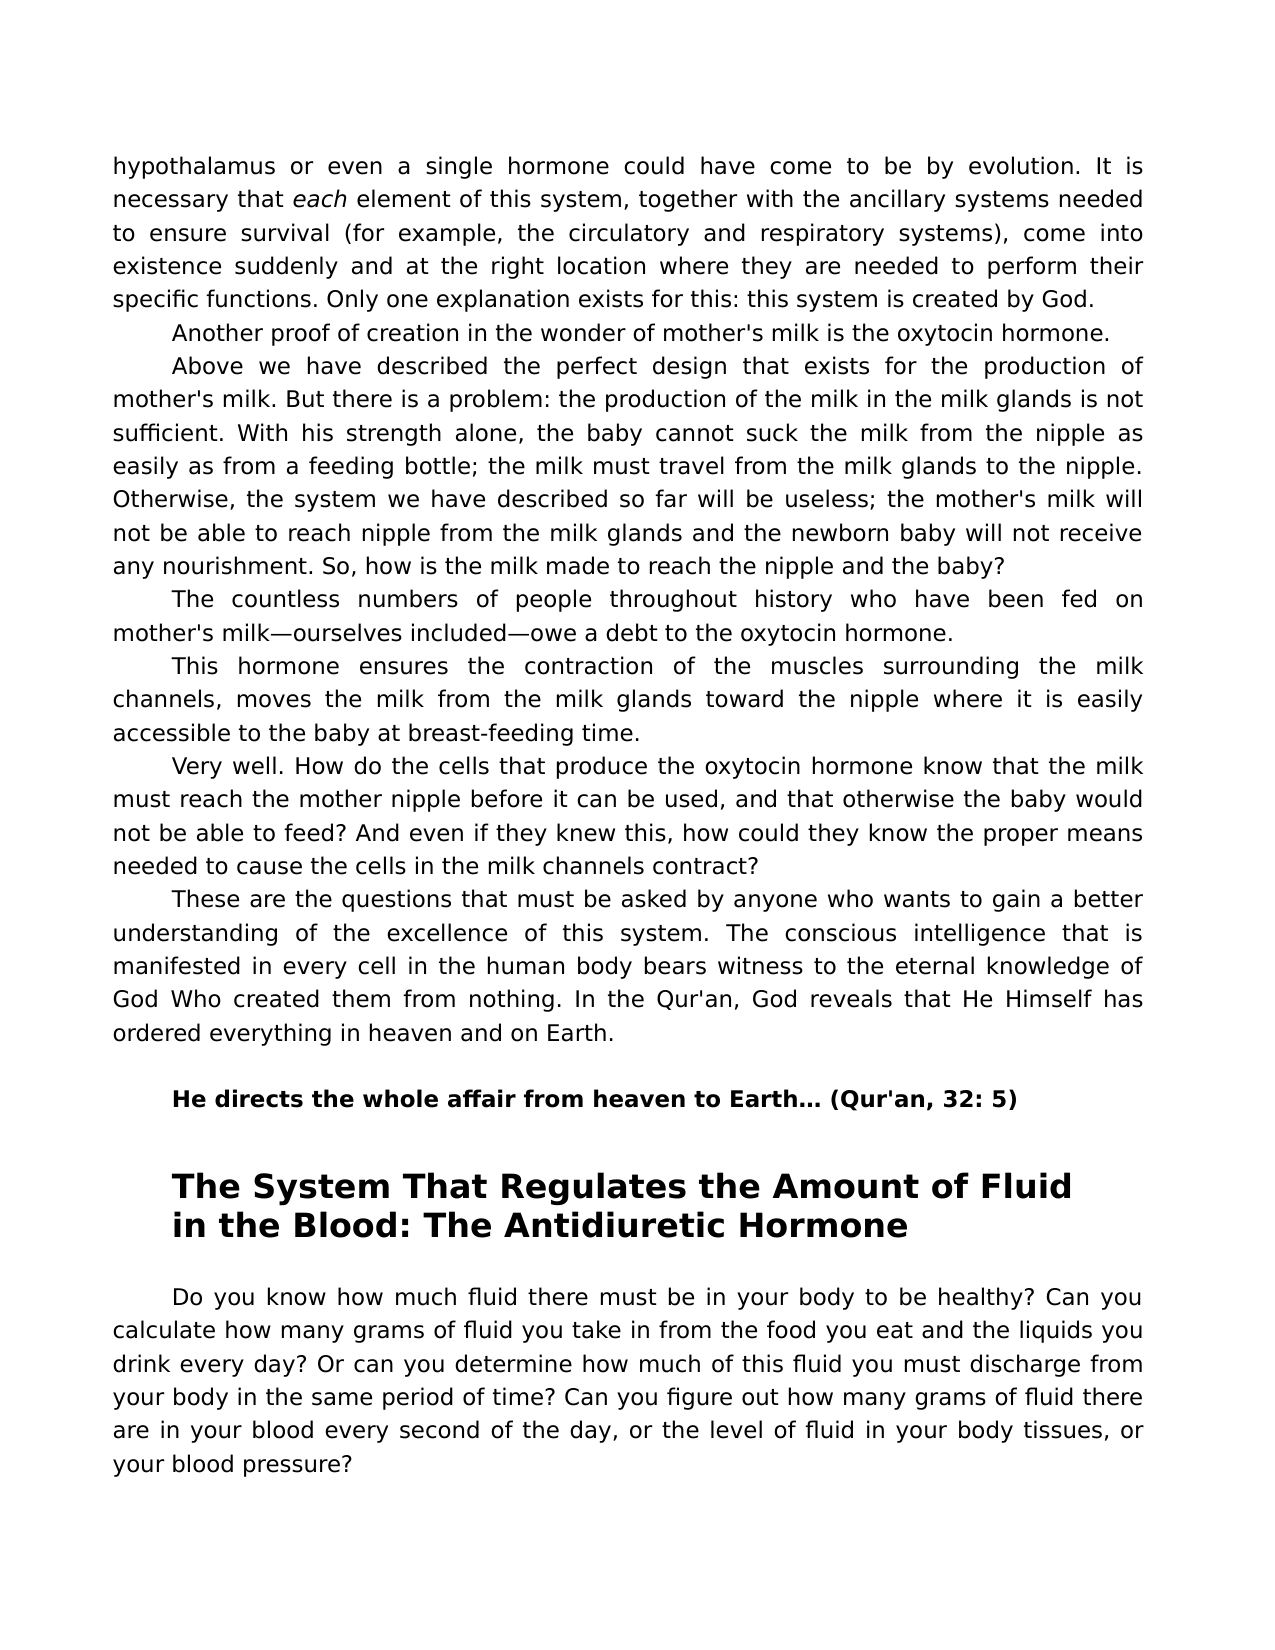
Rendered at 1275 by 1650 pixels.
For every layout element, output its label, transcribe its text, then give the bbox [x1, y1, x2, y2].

text Another proof of creation in the wonder of mother's milk is the oxytocin hormone. [112, 314, 1145, 348]
text Very well. How do the cells that produce the oxytocin hormone know that the milk must reach the mother nipple before it can be used, and that otherwise the baby would not be able to feed? And even if they knew this, how could they know the proper means needed to cause the cells in the milk channels contract? [112, 748, 1145, 881]
text These are the questions that must be asked by anyone who wants to gain a better understanding of the excellence of this system. The conscious intelligence that is manifested in every cell in the human body bears witness to the eternal knowledge of God Who created them from nothing. In the Qur'an, God reveals that He Himself has ordered everything in heaven and on Earth. [112, 881, 1145, 1048]
text The countless numbers of people throughout history who have been fed on mother's milk—ourselves included—owe a debt to the oxytocin hormone. [112, 581, 1145, 648]
text This hormone ensures the contraction of the muscles surrounding the milk channels, moves the milk from the milk glands toward the nipple where it is easily accessible to the baby at breast-feeding time. [112, 648, 1145, 748]
text Above we have described the perfect design that exists for the production of mother's milk. But there is a problem: the production of the milk in the milk glands is not sufficient. With his strength alone, the baby cannot suck the milk from the nipple as easily as from a feeding bottle; the milk must travel from the milk glands to the nipple. Otherwise, the system we have described so far will be useless; the mother's milk will not be able to reach nipple from the milk glands and the newborn baby will not receive any nourishment. So, how is the milk made to reach the nipple and the baby? [112, 348, 1145, 581]
text hypothalamus or even a single hormone could have come to be by evolution. It is necessary that each element of this system, together with the ancillary systems needed to ensure survival (for example, the circulatory and respiratory systems), come into existence suddenly and at the right location where they are needed to perform their specific functions. Only one explanation exists for this: this system is created by God. [112, 148, 1145, 314]
text The System That Regulates the Amount of Fluid [112, 1168, 1145, 1206]
text He directs the whole affair from heaven to Earth… (Qur'an, 32: 5) [112, 1081, 1145, 1114]
text in the Blood: The Antidiuretic Hormone [112, 1206, 1145, 1245]
text Do you know how much fluid there must be in your body to be healthy? Can you calculate how many grams of fluid you take in from the food you eat and the liquids you drink every day? Or can you determine how much of this fluid you must discharge from your body in the same period of time? Can you figure out how many grams of fluid there are in your blood every second of the day, or the level of fluid in your body tissues, or your blood pressure? [112, 1279, 1145, 1479]
